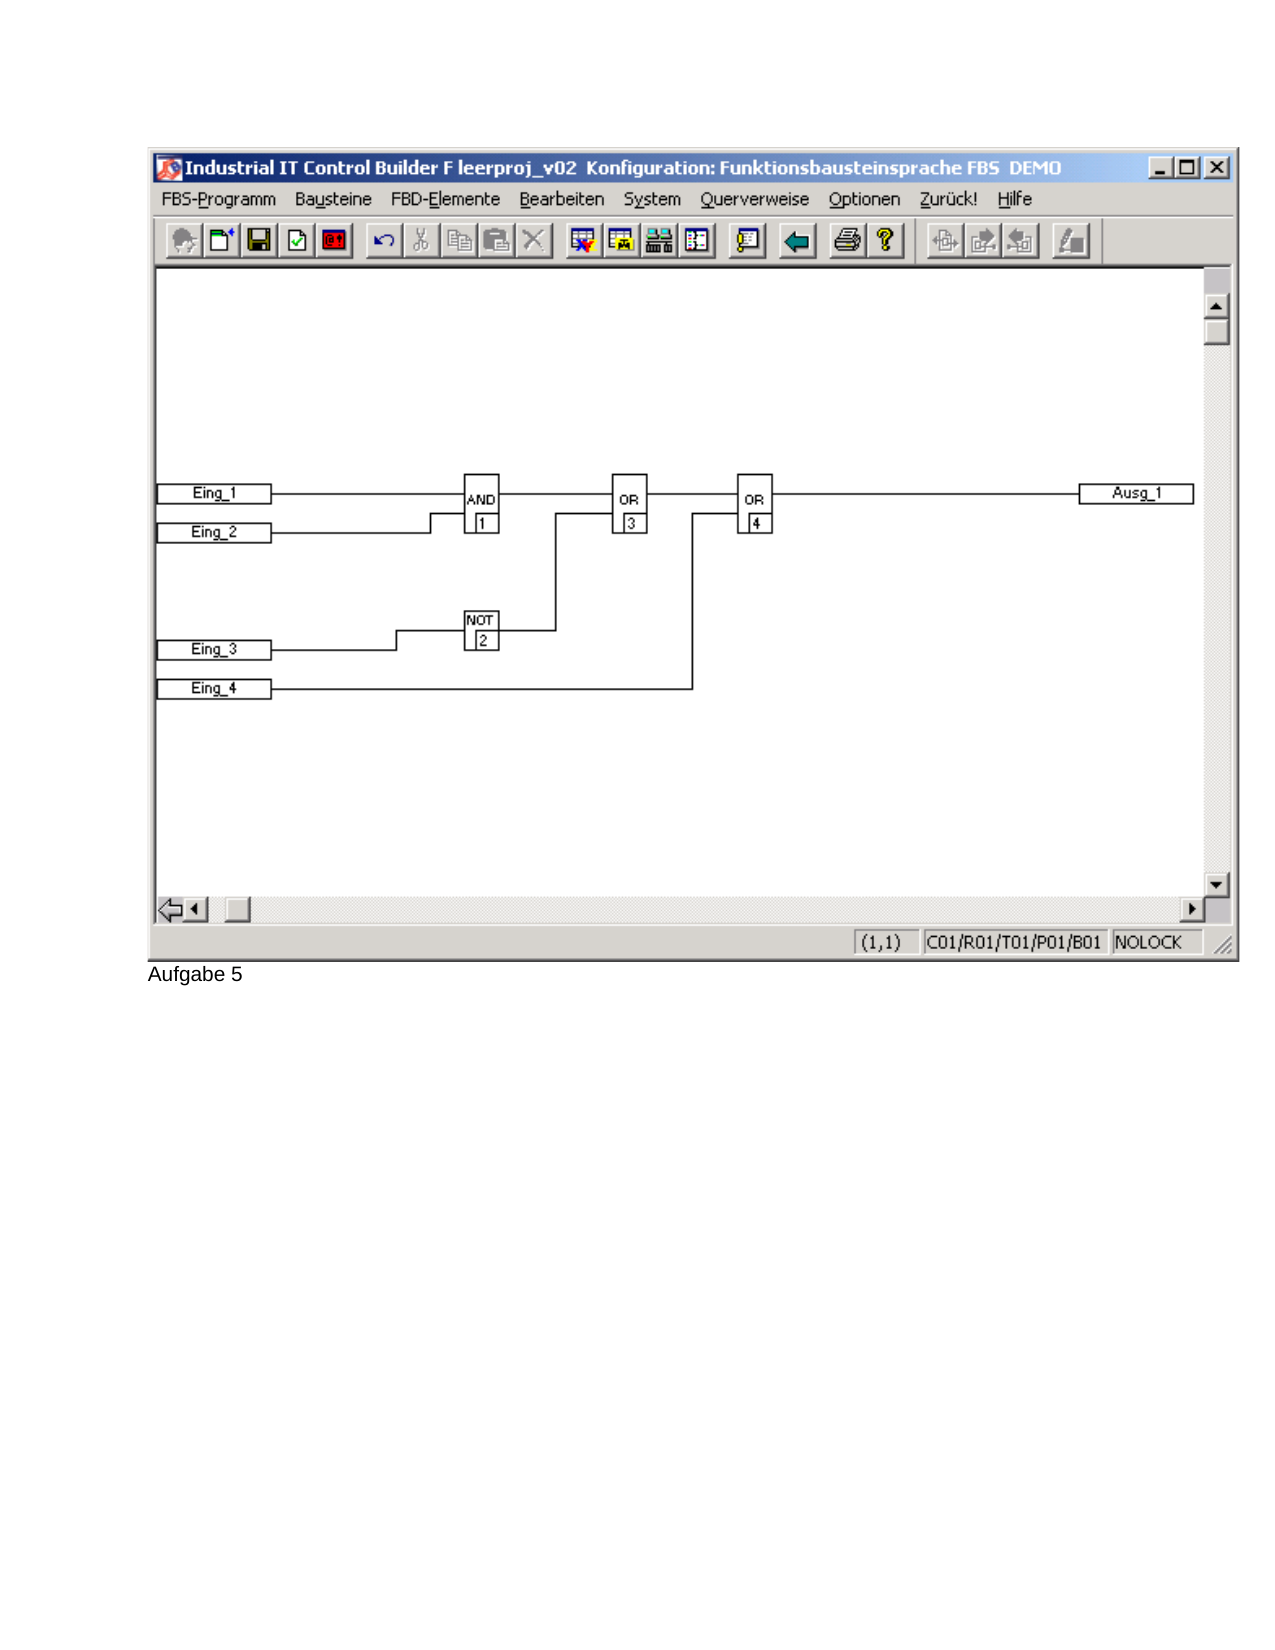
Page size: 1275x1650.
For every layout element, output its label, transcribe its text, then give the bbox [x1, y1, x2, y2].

picture [147, 147, 1240, 962]
text Aufgabe 5 [148, 962, 1127, 986]
